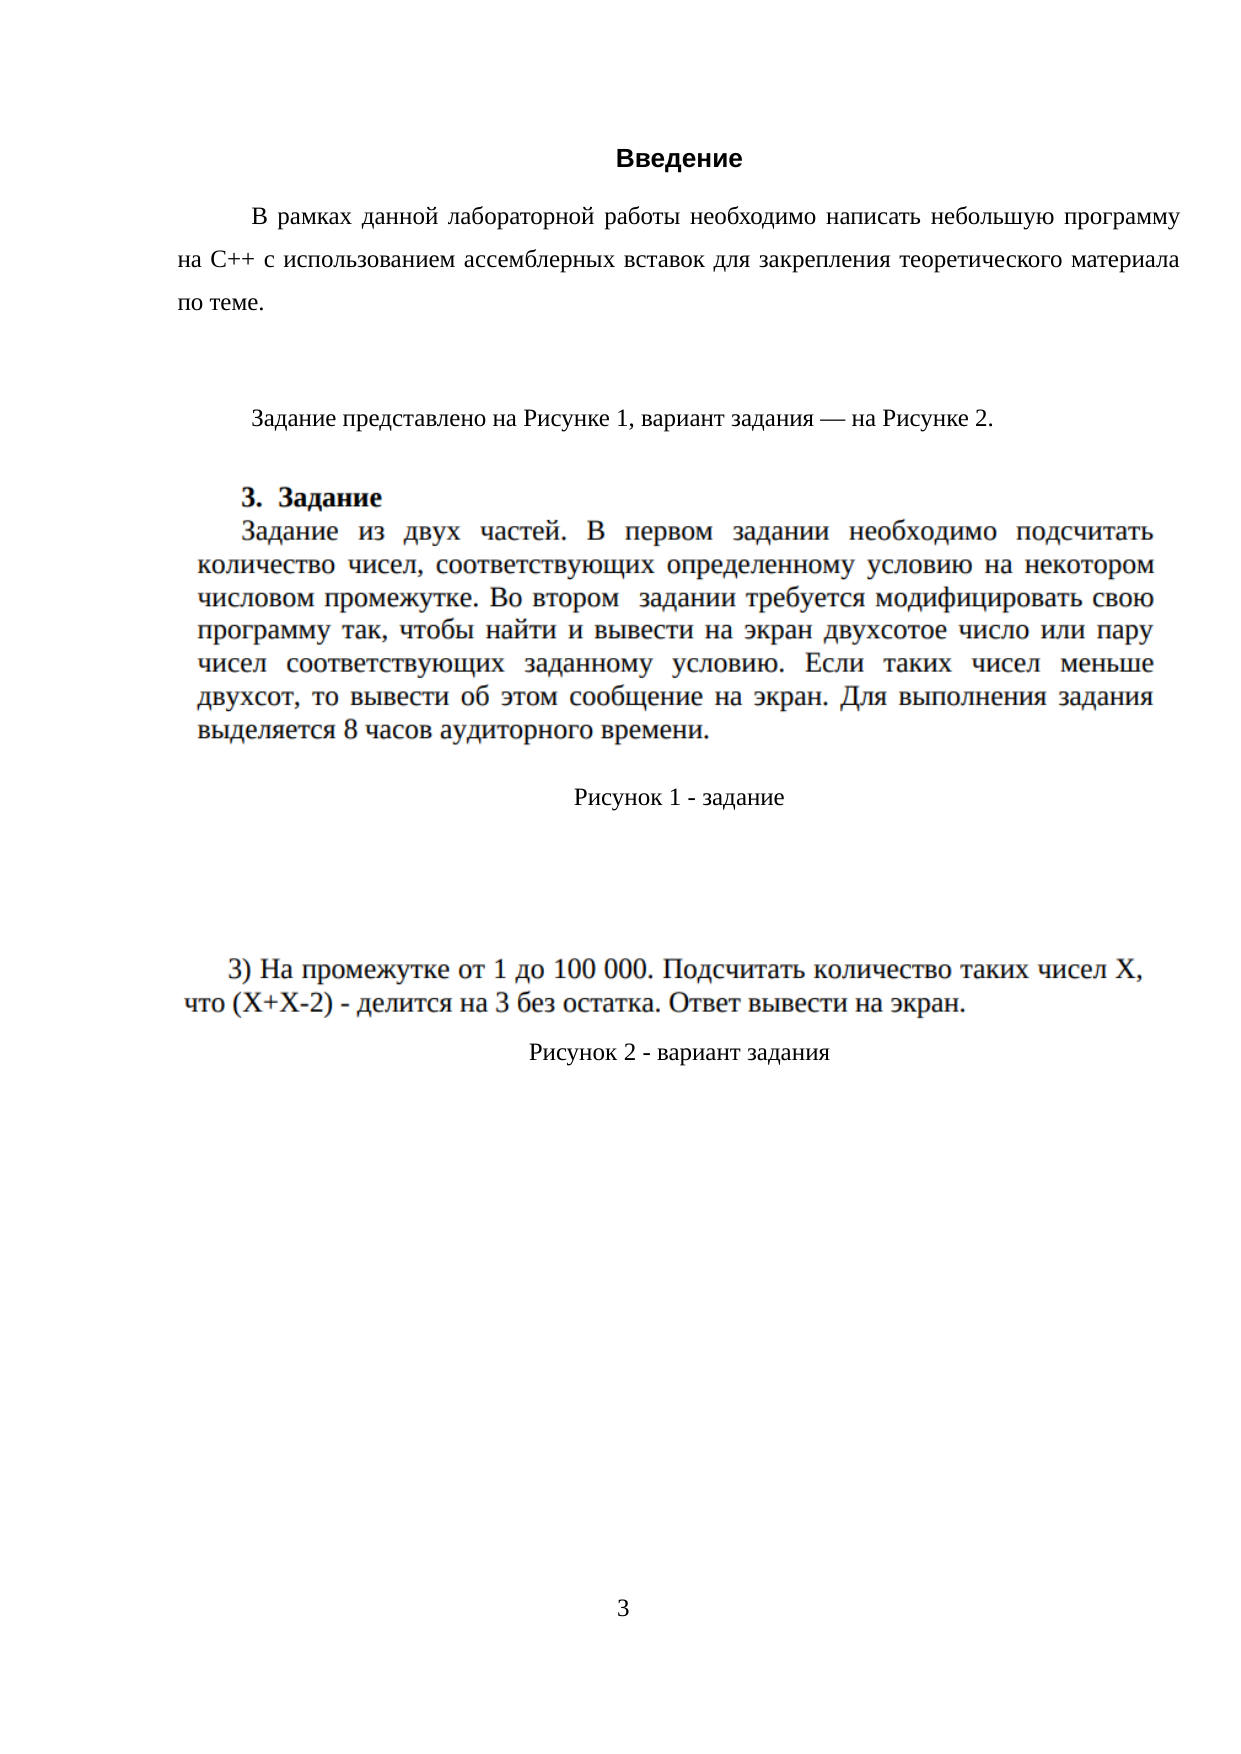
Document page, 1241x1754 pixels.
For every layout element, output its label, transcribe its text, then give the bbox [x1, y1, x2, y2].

text Задание представлено на Рисунке 1, вариант задания — на Рисунке 2. [177, 403, 1181, 431]
text Рисунок 1 - задание [177, 768, 1181, 810]
text Рисунок 2 - вариант задания [177, 1023, 1181, 1066]
text В рамках данной лабораторной работы необходимо написать небольшую программу на С++ с использованием ассемблерных вставок для закрепления теоретического материала по теме. [177, 201, 1181, 316]
picture [177, 472, 1182, 768]
picture [177, 952, 1182, 1023]
subtitle Введение [177, 143, 1181, 173]
